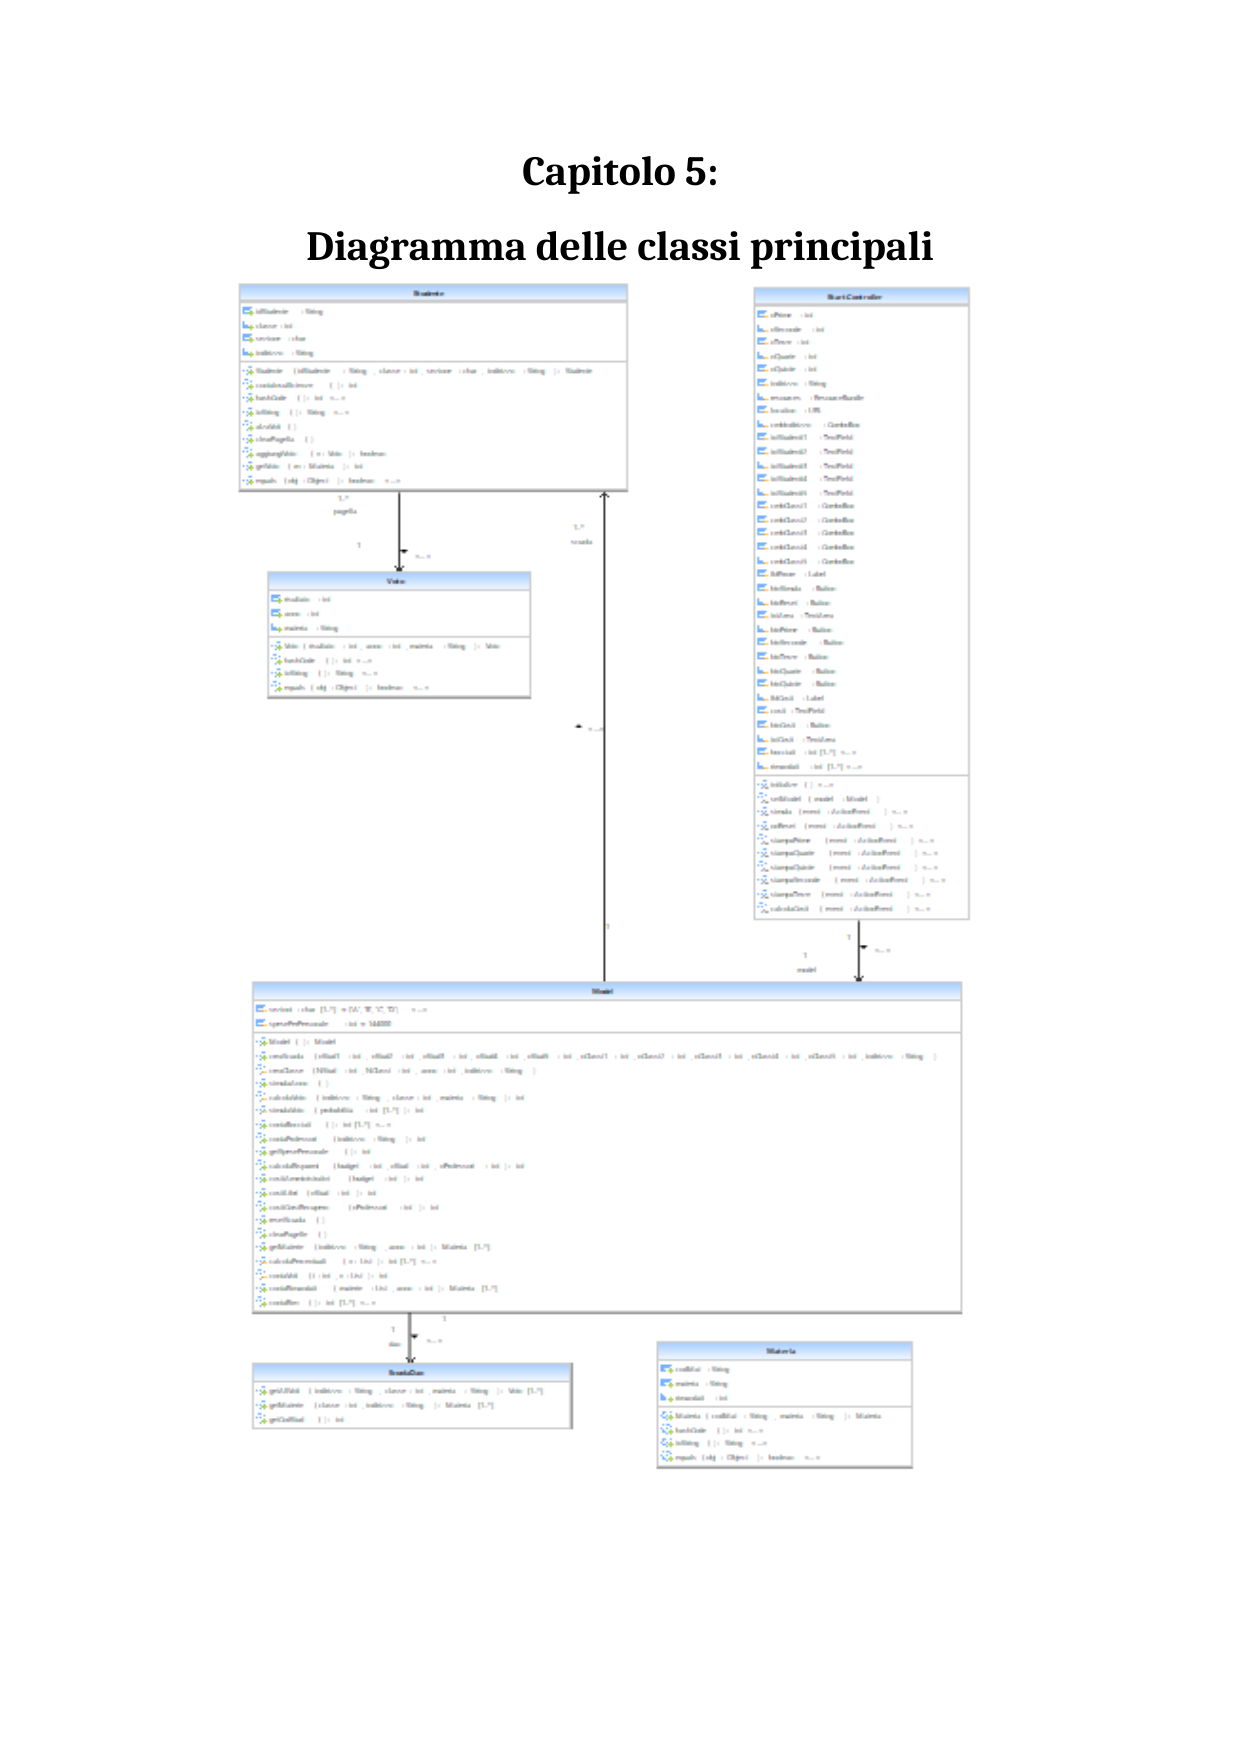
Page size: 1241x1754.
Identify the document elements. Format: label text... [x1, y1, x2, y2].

subtitle Capitolo 5: [118, 148, 1122, 196]
subtitle Diagramma delle classi principali [118, 223, 1122, 271]
